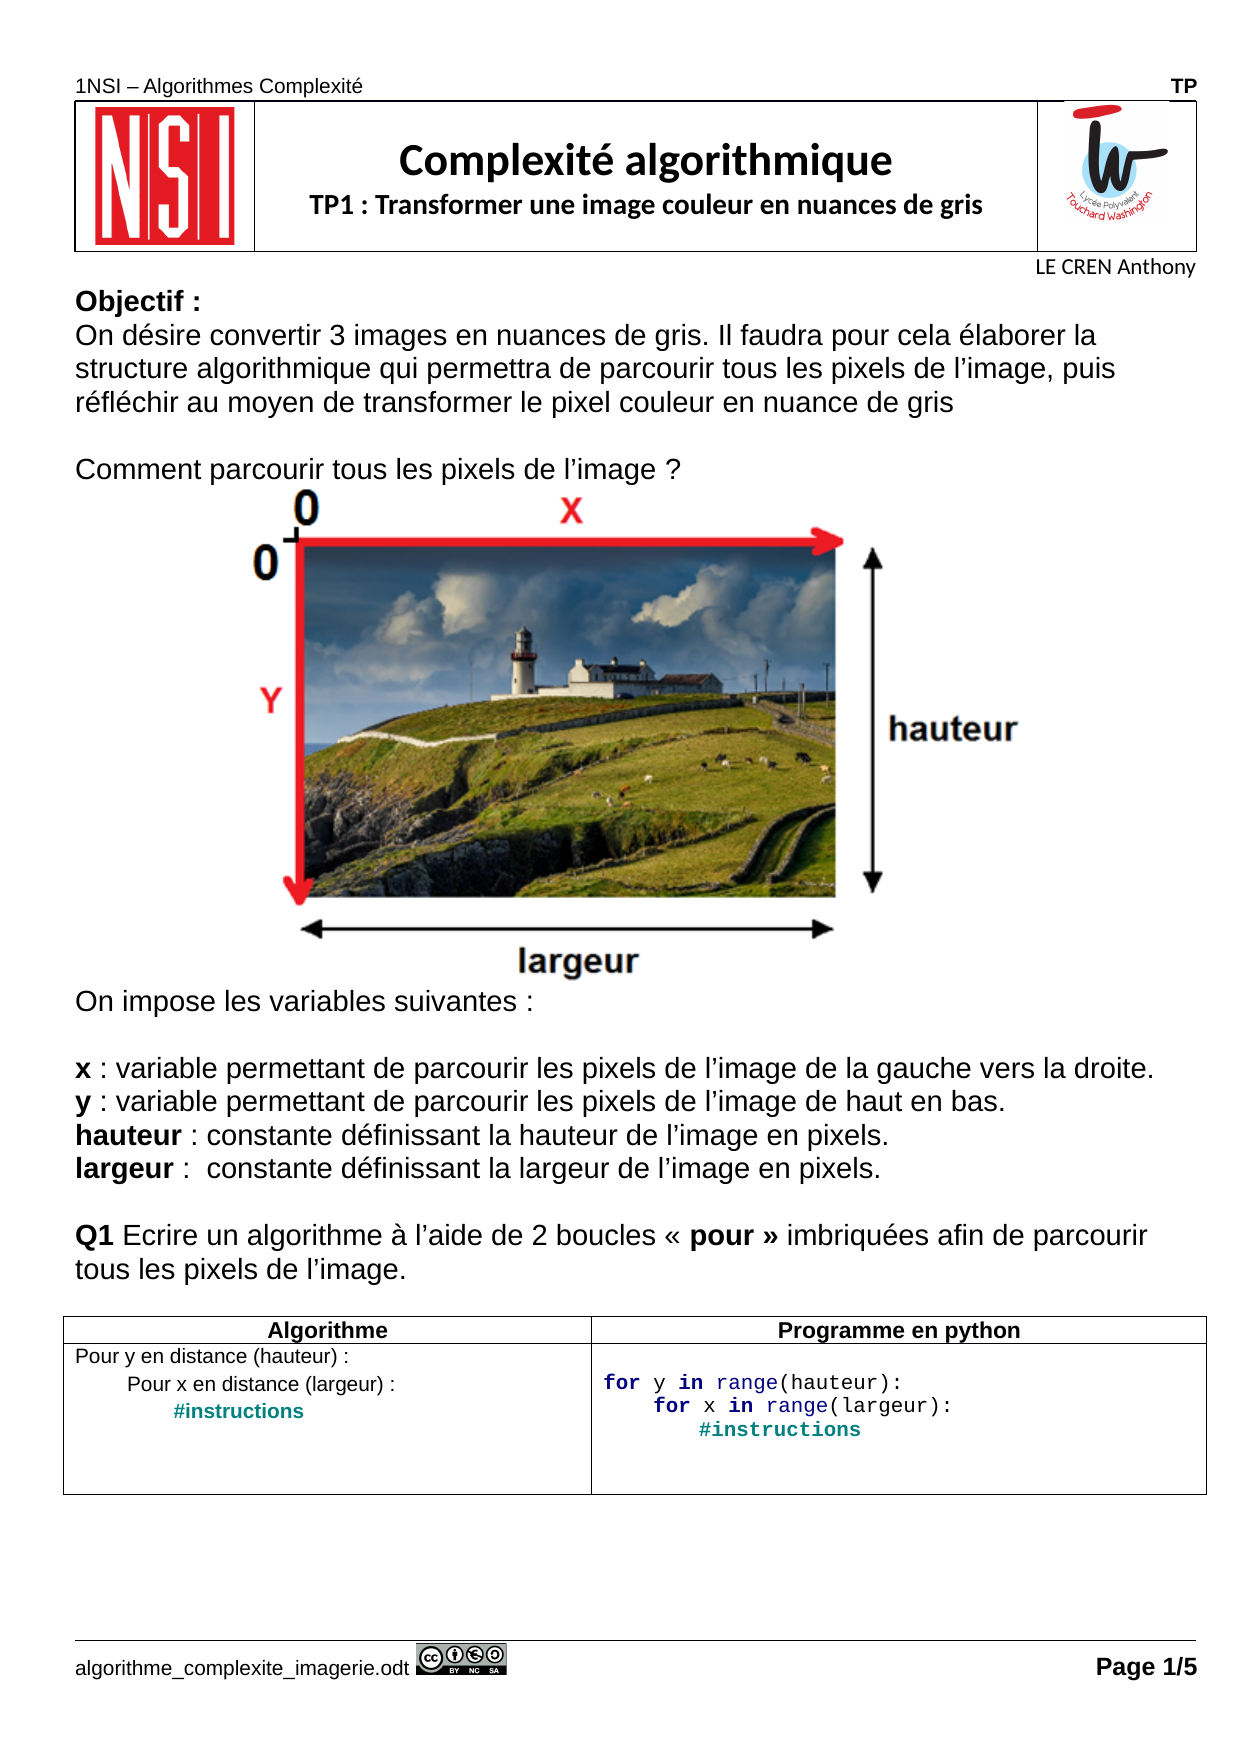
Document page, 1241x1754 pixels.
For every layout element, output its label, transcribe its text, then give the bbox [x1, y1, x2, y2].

text y : variable permettant de parcourir les pixels de l’image de haut en bas. [75, 1084, 1196, 1118]
table_header Programme en python [592, 1317, 1206, 1343]
text hauteur : constante définissant la hauteur de l’image en pixels. [75, 1118, 1196, 1151]
text Q1 Ecrire un algorithme à l’aide de 2 boucles « pour » imbriquées afin de parcourir tous les pixels de l’image. [75, 1218, 1196, 1286]
table_cell for y in range(hauteur): for x in range(largeur): #instructions [1196, 1344, 1206, 1494]
text x : variable permettant de parcourir les pixels de l’image de la gauche vers la droite. [75, 1051, 1196, 1084]
text largeur : constante définissant la largeur de l’image en pixels. [75, 1151, 1196, 1185]
table_cell for y in range(hauteur): for x in range(largeur): #instructions [592, 1344, 603, 1494]
table_header [76, 102, 254, 251]
picture [416, 1643, 507, 1675]
text On désire convertir 3 images en nuances de gris. Il faudra pour cela élaborer la structure algorithmique qui permettra de parcourir tous les pixels de l’image, puis réfléchir au moyen de transformer le pixel couleur en nuance de gris [75, 317, 1196, 418]
picture [1064, 101, 1170, 223]
table_header [1038, 102, 1196, 251]
text Comment parcourir tous les pixels de l’image ? [75, 452, 1196, 485]
table_header Complexité algorithmique TP1 : Transformer une image couleur en nuances de gris [255, 102, 1037, 251]
picture [249, 485, 1022, 984]
text Objectif : [75, 284, 1196, 317]
table_header Algorithme [64, 1317, 591, 1343]
text On impose les variables suivantes : [75, 984, 1196, 1017]
table_cell Pour y en distance (hauteur) : Pour x en distance (largeur) : #instructions [64, 1344, 591, 1494]
text LE CREN Anthony [75, 252, 1196, 280]
